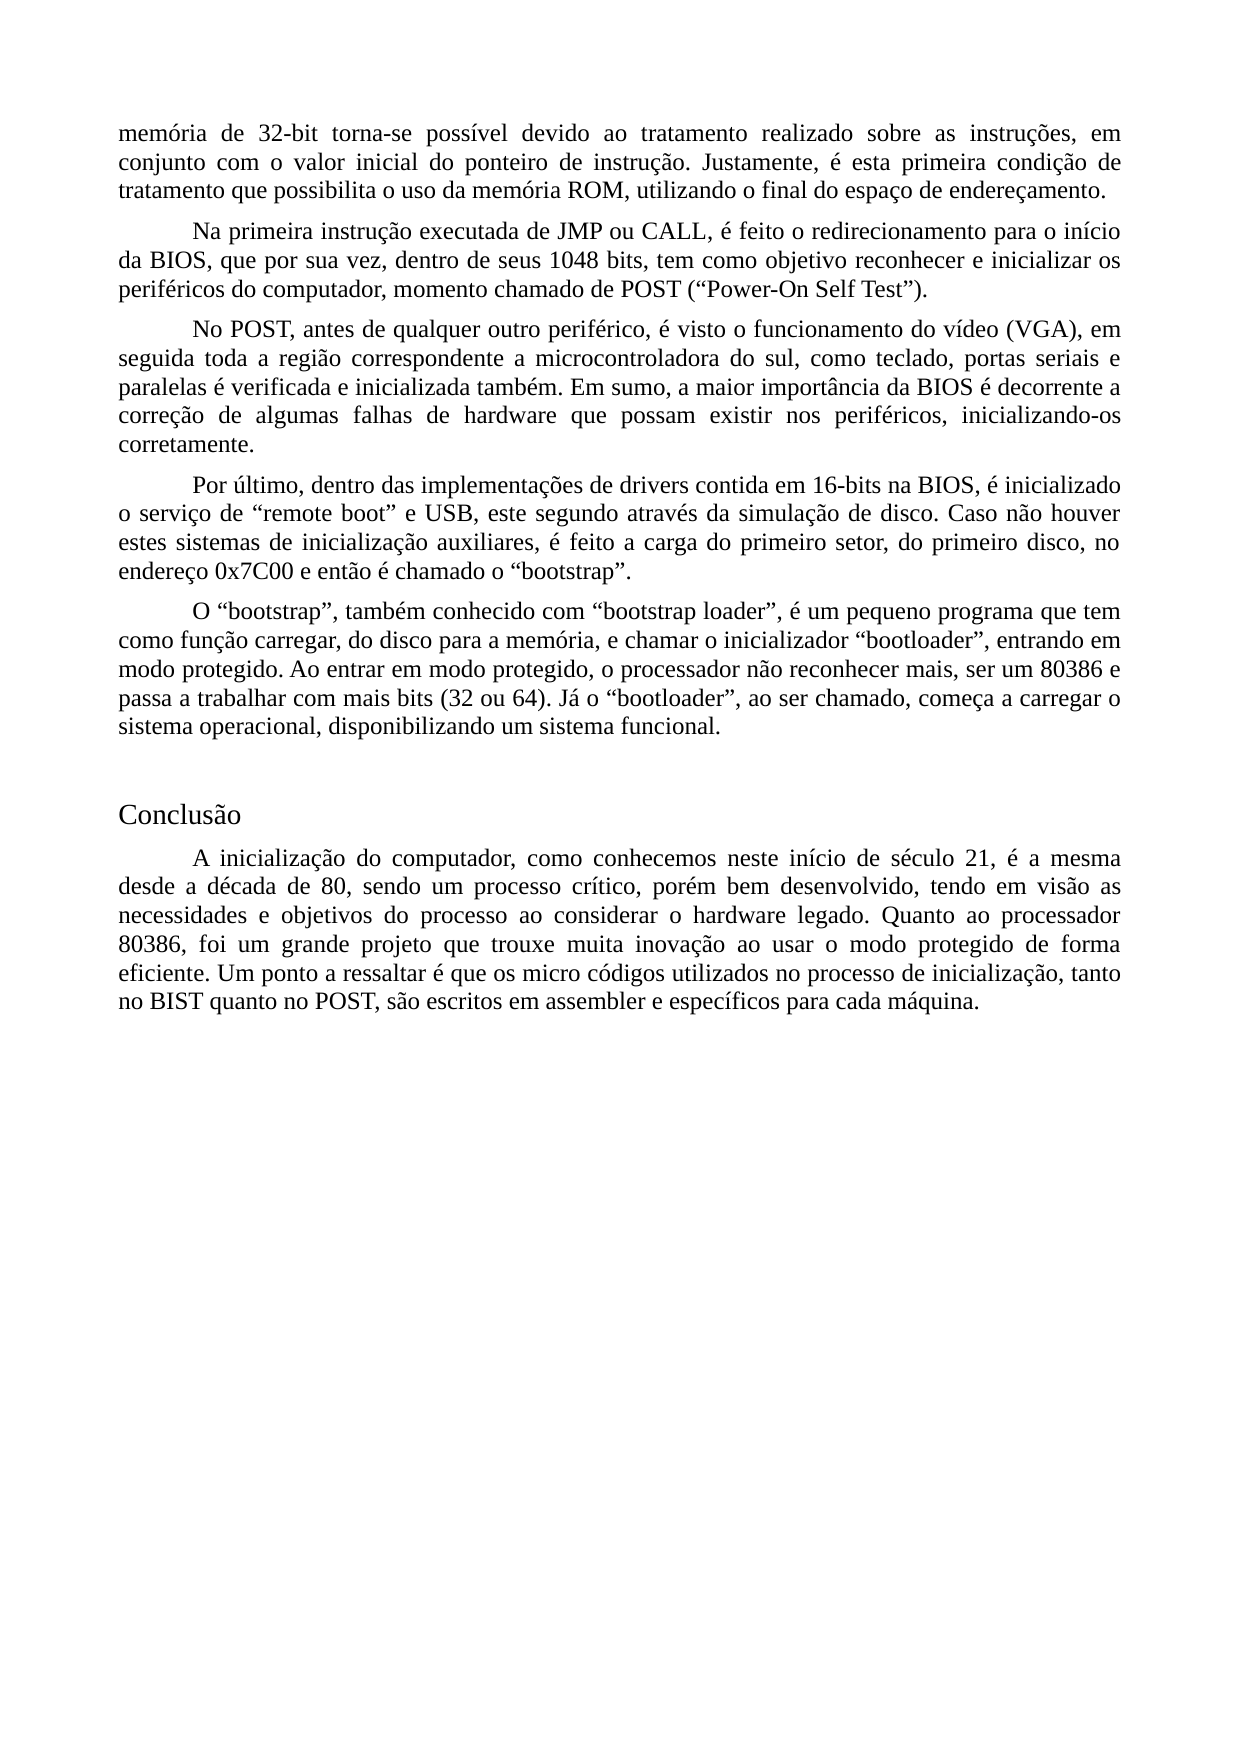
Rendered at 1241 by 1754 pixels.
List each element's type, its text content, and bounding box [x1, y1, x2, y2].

text A inicialização do computador, como conhecemos neste início de século 21, é a mesma desde a década de 80, sendo um processo crítico, porém bem desenvolvido, tendo em visão as necessidades e objetivos do processo ao considerar o hardware legado. Quanto ao processador 80386, foi um grande projeto que trouxe muita inovação ao usar o modo protegido de forma eficiente. Um ponto a ressaltar é que os micro códigos utilizados no processo de inicialização, tanto no BIST quanto no POST, são escritos em assembler e específicos para cada máquina. [118, 843, 1122, 1015]
text memória de 32-bit torna-se possível devido ao tratamento realizado sobre as instruções, em conjunto com o valor inicial do ponteiro de instrução. Justamente, é esta primeira condição de tratamento que possibilita o uso da memória ROM, utilizando o final do espaço de endereçamento. [118, 118, 1122, 204]
text No POST, antes de qualquer outro periférico, é visto o funcionamento do vídeo (VGA), em seguida toda a região correspondente a microcontroladora do sul, como teclado, portas seriais e paralelas é verificada e inicializada também. Em sumo, a maior importância da BIOS é decorrente a correção de algumas falhas de hardware que possam existir nos periféricos, inicializando-os corretamente. [118, 314, 1122, 458]
text O “bootstrap”, também conhecido com “bootstrap loader”, é um pequeno programa que tem como função carregar, do disco para a memória, e chamar o inicializador “bootloader”, entrando em modo protegido. Ao entrar em modo protegido, o processador não reconhecer mais, ser um 80386 e passa a trabalhar com mais bits (32 ou 64). Já o “bootloader”, ao ser chamado, começa a carregar o sistema operacional, disponibilizando um sistema funcional. [118, 596, 1122, 740]
text Conclusão [118, 797, 1122, 831]
text Na primeira instrução executada de JMP ou CALL, é feito o redirecionamento para o início da BIOS, que por sua vez, dentro de seus 1048 bits, tem como objetivo reconhecer e inicializar os periféricos do computador, momento chamado de POST (“Power-On Self Test”). [118, 216, 1122, 302]
text Por último, dentro das implementações de drivers contida em 16-bits na BIOS, é inicializado o serviço de “remote boot” e USB, este segundo através da simulação de disco. Caso não houver estes sistemas de inicialização auxiliares, é feito a carga do primeiro setor, do primeiro disco, no endereço 0x7C00 e então é chamado o “bootstrap”. [118, 470, 1122, 585]
